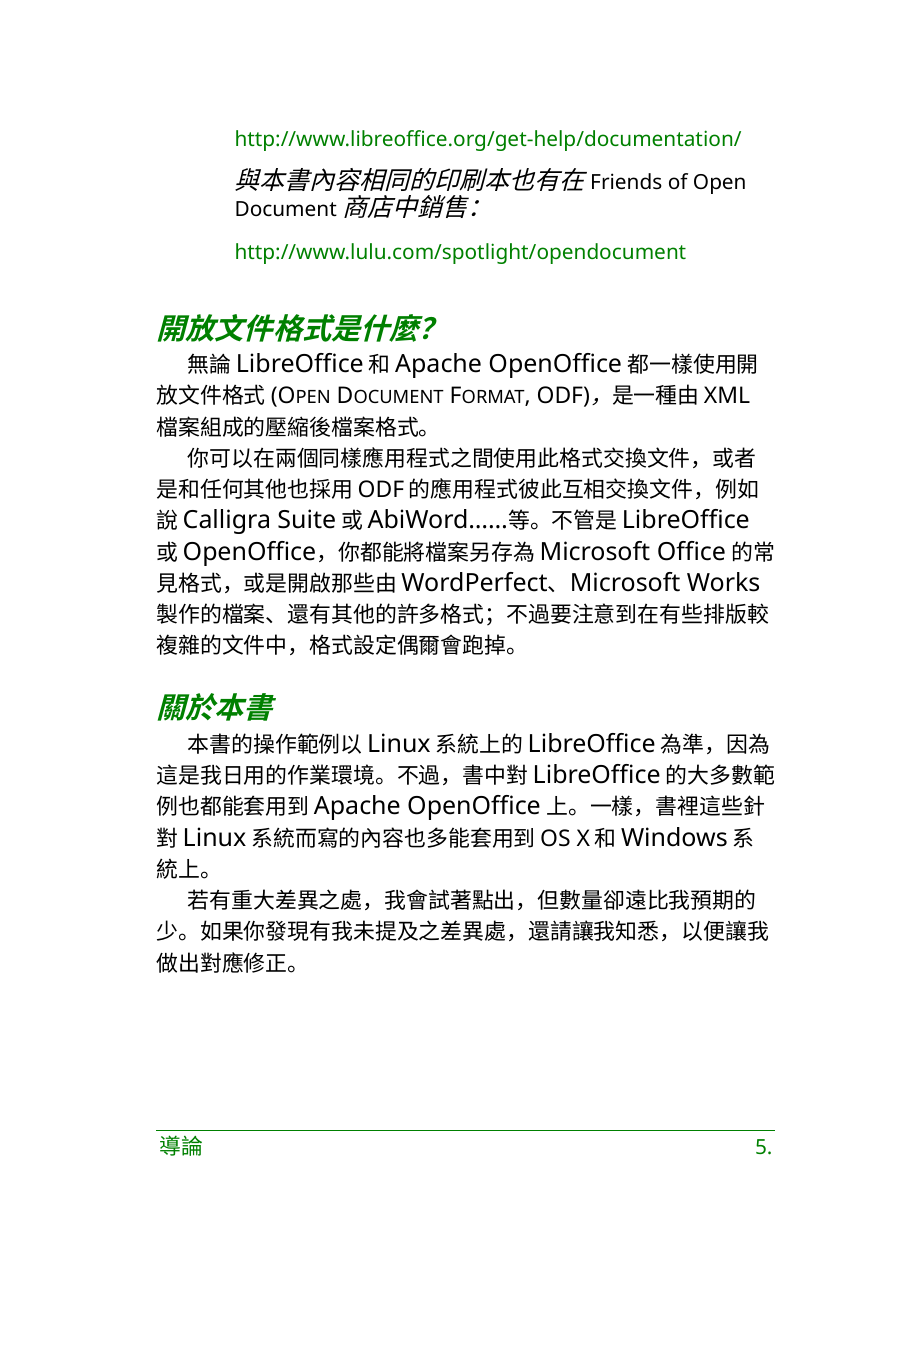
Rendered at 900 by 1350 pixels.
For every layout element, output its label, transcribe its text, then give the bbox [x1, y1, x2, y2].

text 無論LibreOffice和Apache OpenOffice都一樣使用開放文件格式 (Open Document Format, ODF)，是一種由XML檔案組成的壓縮後檔案格式。 [156, 347, 775, 441]
text 你可以在兩個同樣應用程式之間使用此格式交換文件，或者是和任何其他也採用ODF的應用程式彼此互相交換文件，例如說Calligra Suite或AbiWord……等。不管是LibreOffice或OpenOffice，你都能將檔案另存為Microsoft Office的常見格式，或是開啟那些由WordPerfect、Microsoft Works製作的檔案、還有其他的許多格式；不過要注意到在有些排版較複雜的文件中，格式設定偶爾會跑掉。 [156, 441, 775, 660]
text 與本書內容相同的印刷本也有在 Friends of Open Document 商店中銷售： [234, 168, 775, 222]
text 若有重大差異之處，我會試著點出，但數量卻遠比我預期的少。如果你發現有我未提及之差異處，還請讓我知悉，以便讓我做出對應修正。 [156, 883, 775, 977]
text http://www.lulu.com/spotlight/opendocument [234, 237, 775, 264]
subtitle 關於本書 [156, 685, 775, 727]
subtitle 開放文件格式是什麼？ [156, 305, 775, 347]
text 本書的操作範例以Linux系統上的LibreOffice為準，因為這是我日用的作業環境。不過，書中對LibreOffice的大多數範例也都能套用到Apache OpenOffice上。一樣，書裡這些針對Linux系統而寫的內容也多能套用到OS X和Windows系統上。 [156, 727, 775, 883]
text http://www.libreoffice.org/get-help/documentation/ [234, 125, 775, 152]
